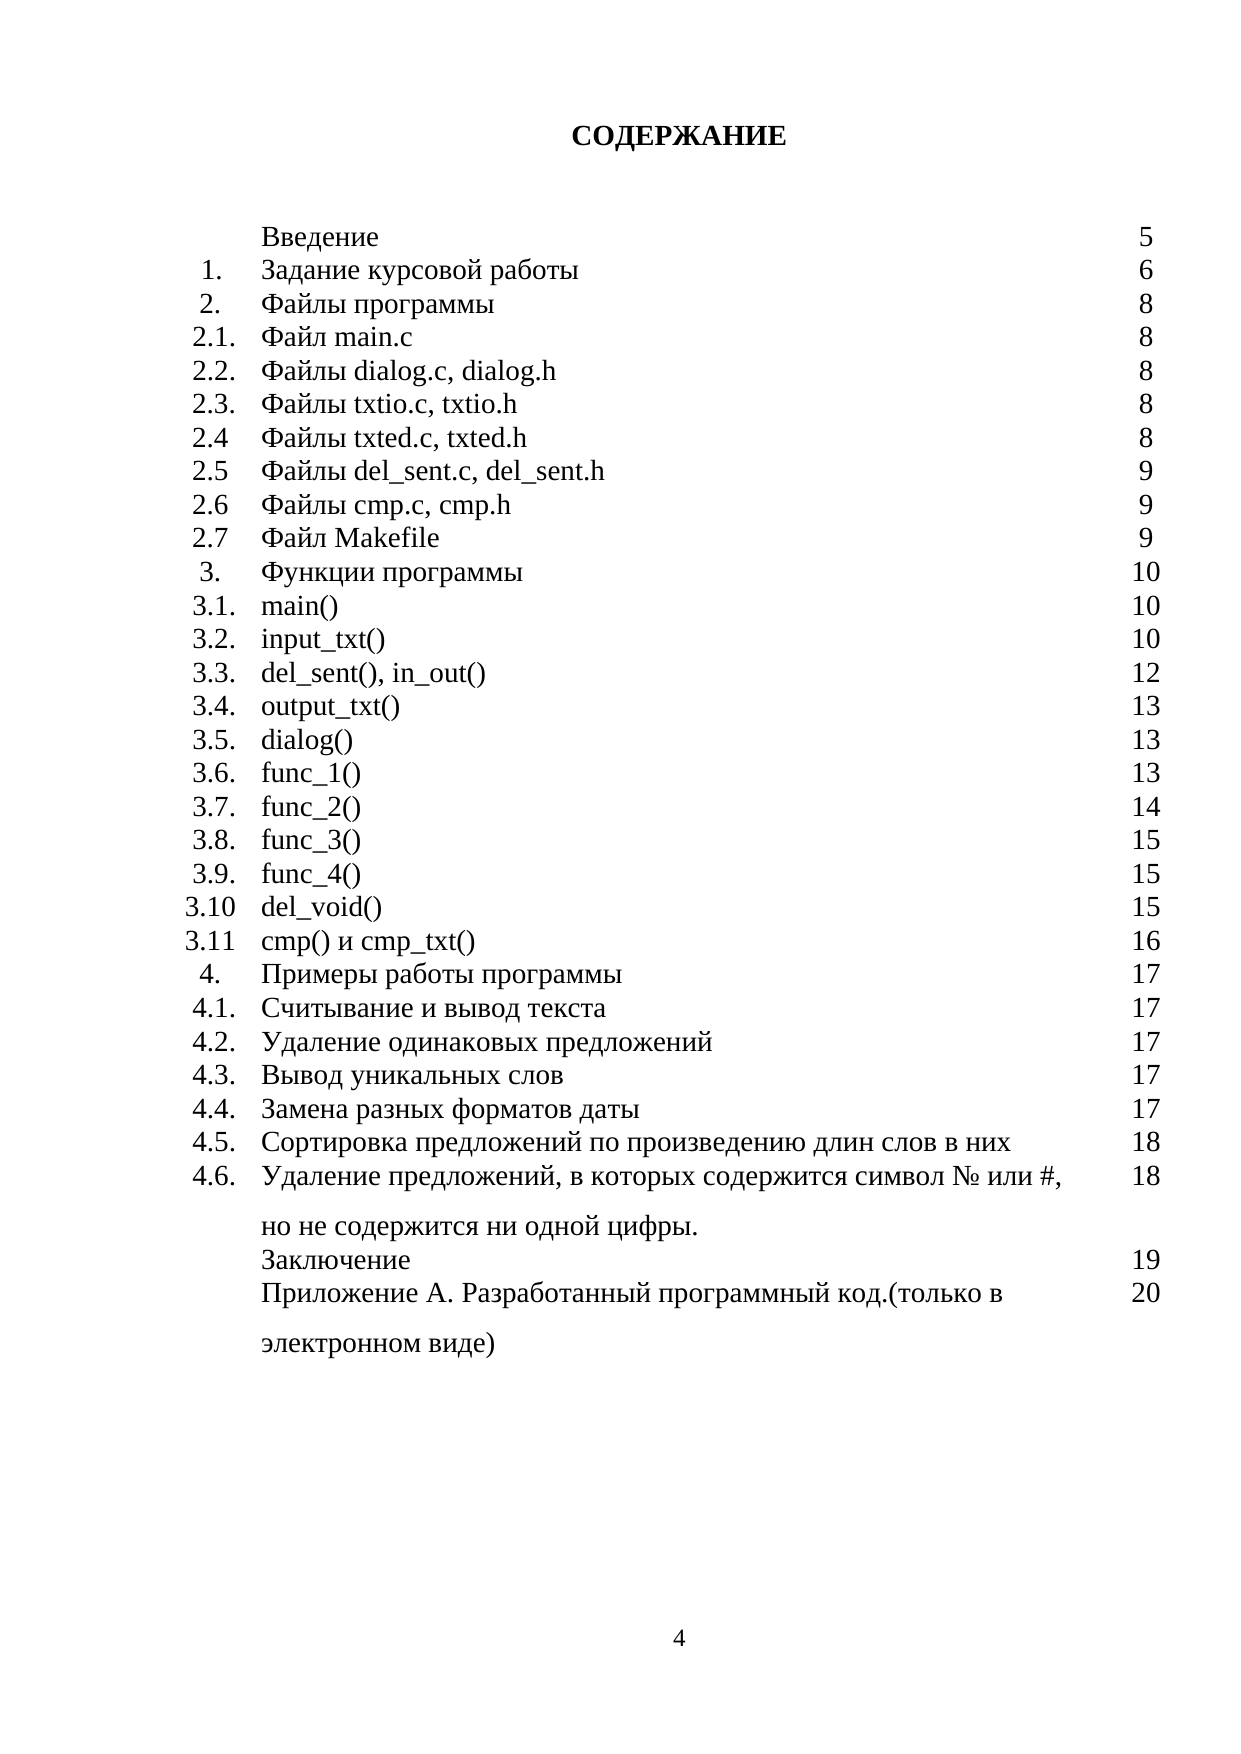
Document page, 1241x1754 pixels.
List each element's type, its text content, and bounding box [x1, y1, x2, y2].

table_cell del_void() [250, 890, 1098, 923]
table_cell 10 [1098, 621, 1194, 655]
table_cell func_3() [250, 823, 1098, 856]
table_cell 3.8. [166, 823, 249, 856]
table_cell 4.3. [166, 1057, 249, 1091]
table_cell 13 [1098, 688, 1194, 722]
table_cell input_txt() [250, 621, 1098, 655]
table_header Введение [250, 219, 1098, 252]
table_header [166, 219, 249, 252]
table_cell Файлы txtio.c, txtio.h [250, 386, 1098, 420]
table_cell 3.4. [166, 688, 249, 722]
table_cell 19 [1098, 1242, 1194, 1275]
table_cell 17 [1098, 1057, 1194, 1091]
table_cell 12 [1098, 655, 1194, 688]
table_cell Задание курсовой работы [250, 252, 1098, 286]
table_cell 16 [1098, 923, 1194, 957]
table_cell Файлы cmp.c, cmp.h [250, 487, 1098, 521]
table_cell 3.5. [166, 722, 249, 755]
table_cell 18 [1098, 1124, 1194, 1158]
table_cell 3.2. [166, 621, 249, 655]
table_cell Файлы del_sent.c, del_sent.h [250, 454, 1098, 487]
table_cell 2.3. [166, 386, 249, 420]
table_cell Вывод уникальных слов [250, 1057, 1098, 1091]
table_cell 3.7. [166, 789, 249, 822]
text содержание [177, 118, 1181, 152]
table_cell Файлы txted.c, txted.h [250, 420, 1098, 453]
table_cell 8 [1098, 386, 1194, 420]
table_cell 9 [1098, 454, 1194, 487]
table_cell output_txt() [250, 688, 1098, 722]
table_cell 15 [1098, 856, 1194, 889]
table_cell 4.1. [166, 990, 249, 1024]
table_cell 4.6. [166, 1158, 249, 1242]
table_cell 3.11 [166, 923, 249, 957]
table_cell 4.4. [166, 1091, 249, 1124]
table_cell 17 [1098, 990, 1194, 1024]
table_cell 2.1. [166, 319, 249, 353]
table_cell func_2() [250, 789, 1098, 822]
table_cell Файл main.c [250, 319, 1098, 353]
table_cell 3.3. [166, 655, 249, 688]
table_cell 14 [1098, 789, 1194, 822]
table_cell 2.4 [166, 420, 249, 453]
table_cell 3.9. [166, 856, 249, 889]
table_cell 2.7 [166, 521, 249, 554]
table_cell 2.5 [166, 454, 249, 487]
table_cell 1. [166, 252, 249, 286]
table_cell 8 [1098, 420, 1194, 453]
table_cell main() [250, 588, 1098, 621]
table_cell Файлы программы [250, 286, 1098, 319]
table_cell 15 [1098, 823, 1194, 856]
table_cell 10 [1098, 588, 1194, 621]
table_cell Примеры работы программы [250, 957, 1098, 990]
table_cell 3. [166, 554, 249, 588]
table_cell 8 [1098, 319, 1194, 353]
table_cell [166, 1242, 249, 1275]
table_cell 8 [1098, 353, 1194, 386]
table_cell Функции программы [250, 554, 1098, 588]
table_cell 2.2. [166, 353, 249, 386]
table_cell Сортировка предложений по произведению длин слов в них [250, 1124, 1098, 1158]
table_cell Замена разных форматов даты [250, 1091, 1098, 1124]
table_cell func_4() [250, 856, 1098, 889]
table_cell 3.1. [166, 588, 249, 621]
table_cell 3.10 [166, 890, 249, 923]
table_cell 13 [1098, 722, 1194, 755]
table_cell 2.6 [166, 487, 249, 521]
table_cell Удаление одинаковых предложений [250, 1024, 1098, 1057]
table_cell 4. [166, 957, 249, 990]
table_cell Приложение А. Разработанный программный код.(только в электронном виде) [250, 1275, 1098, 1359]
table_cell 4.2. [166, 1024, 249, 1057]
table_cell 9 [1098, 521, 1194, 554]
table_cell 17 [1098, 1024, 1194, 1057]
table_cell Файл Makefile [250, 521, 1098, 554]
table_header 5 [1098, 219, 1194, 252]
table_cell 17 [1098, 957, 1194, 990]
table_cell func_1() [250, 755, 1098, 789]
table_cell 10 [1098, 554, 1194, 588]
table_cell 3.6. [166, 755, 249, 789]
table_cell Заключение [250, 1242, 1098, 1275]
table_cell 13 [1098, 755, 1194, 789]
table_cell cmp() и cmp_txt() [250, 923, 1098, 957]
table_cell 6 [1098, 252, 1194, 286]
table_cell 4.5. [166, 1124, 249, 1158]
table_cell Удаление предложений, в которых содержится символ № или #, но не содержится ни одной цифры. [250, 1158, 1098, 1242]
table_cell 8 [1098, 286, 1194, 319]
table_cell del_sent(), in_out() [250, 655, 1098, 688]
table_cell 15 [1098, 890, 1194, 923]
table_cell 9 [1098, 487, 1194, 521]
table_cell dialog() [250, 722, 1098, 755]
table_cell Файлы dialog.c, dialog.h [250, 353, 1098, 386]
table_cell Считывание и вывод текста [250, 990, 1098, 1024]
table_cell 18 [1098, 1158, 1194, 1242]
table_cell 20 [1098, 1275, 1194, 1359]
table_cell 2. [166, 286, 249, 319]
table_cell 17 [1098, 1091, 1194, 1124]
table_cell [166, 1275, 249, 1359]
